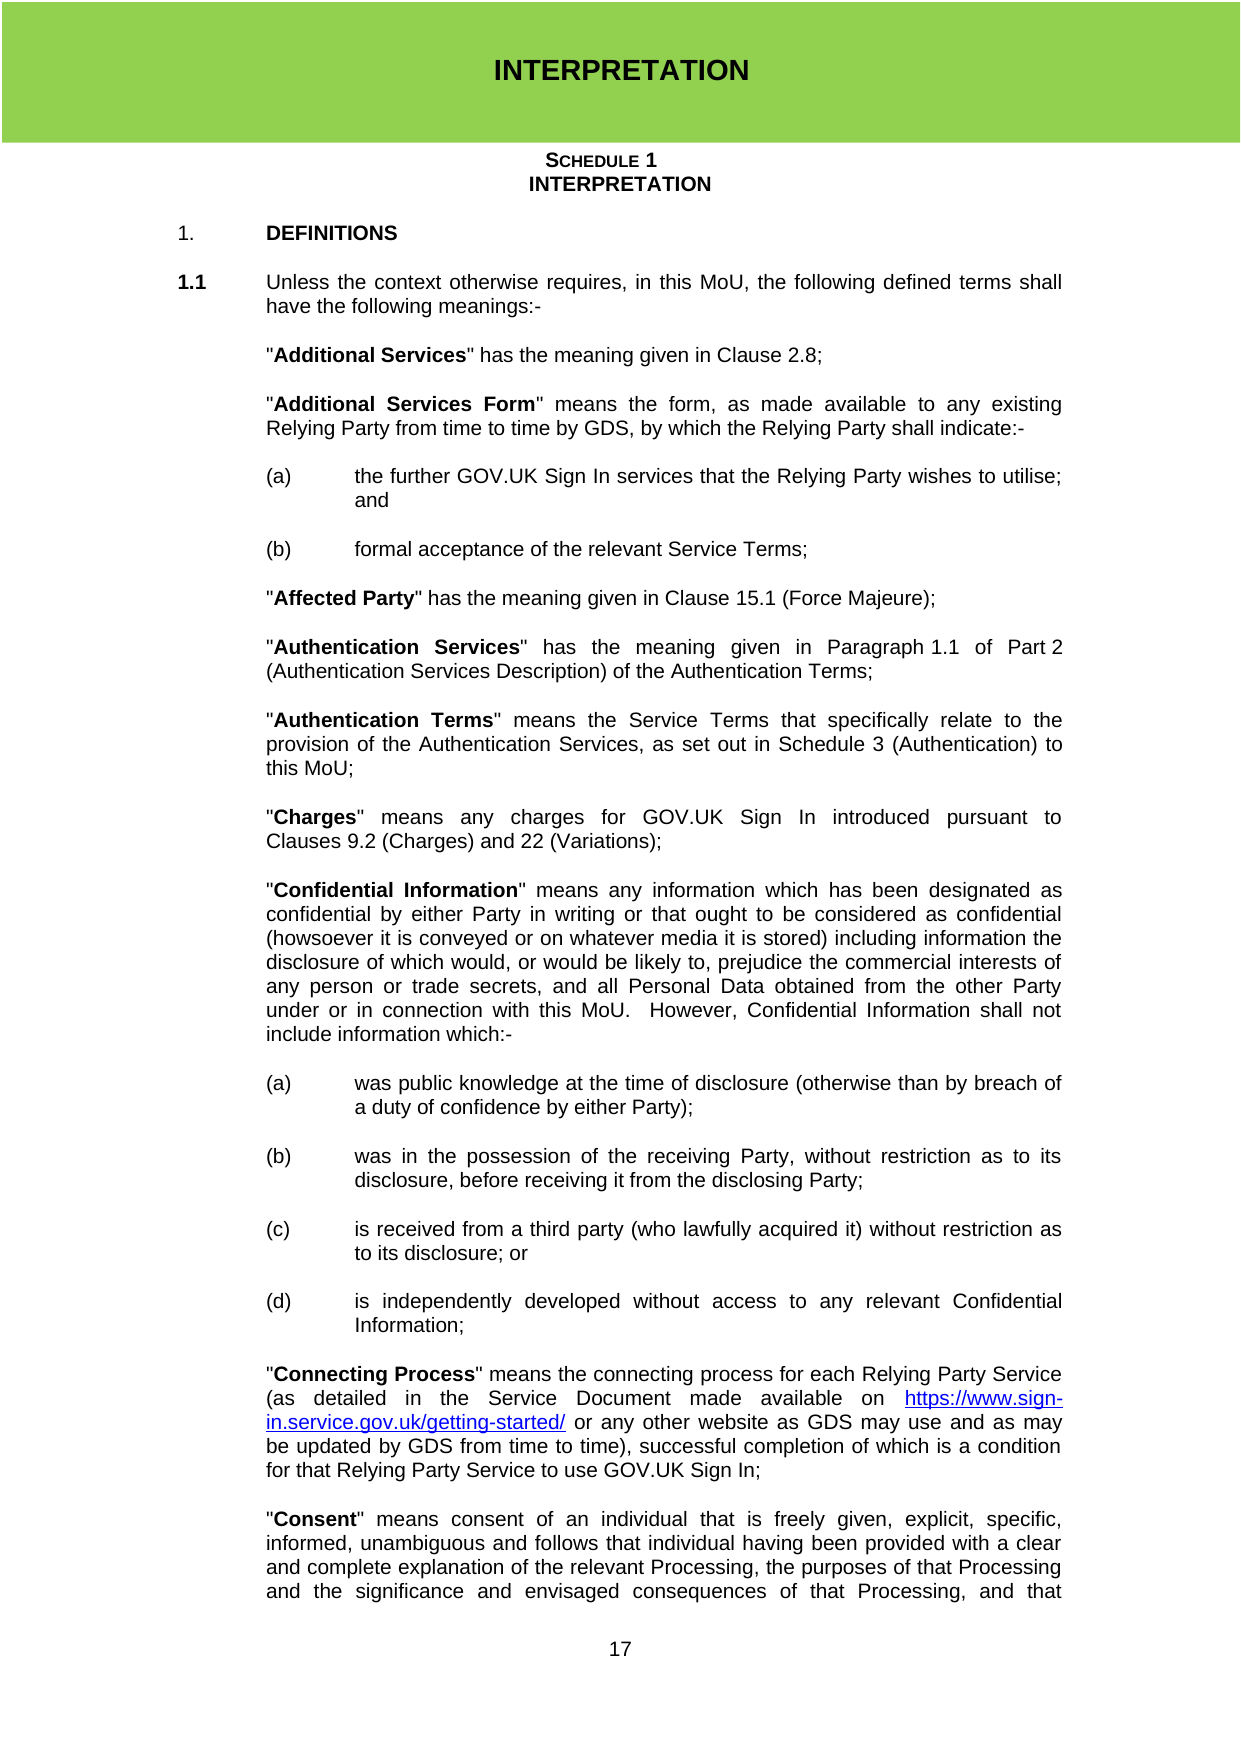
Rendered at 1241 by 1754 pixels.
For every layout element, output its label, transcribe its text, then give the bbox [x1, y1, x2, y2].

list is independently developed without access to any relevant Confidential Information; [266, 1289, 1063, 1337]
subtitle INTERPRETATION [177, 148, 1063, 196]
list was in the possession of the receiving Party, without restriction as to its disclosure, before receiving it from the disclosing Party; [266, 1143, 1063, 1191]
text "Additional Services" has the meaning given in Clause 2.8; [266, 342, 1063, 366]
text "Charges" means any charges for GOV.UK Sign In introduced pursuant to Clauses 9.2 (Charges) and 22 (Variations); [266, 805, 1063, 853]
text "Authentication Services" has the meaning given in Paragraph 1.1 of Part 2 (Authentication Services Description) of the Authentication Terms; [266, 635, 1063, 683]
text "Affected Party" has the meaning given in Clause 15.1 (Force Majeure); [266, 586, 1063, 610]
text "Connecting Process" means the connecting process for each Relying Party Service (as detailed in the Service Document made available on https://www.sign-in.service.gov.uk/getting-started/ or any other website as GDS may use and as may be updated by GDS from time to time), successful completion of which is a condition for that Relying Party Service to use GOV.UK Sign In; [266, 1362, 1063, 1482]
list the further GOV.UK Sign In services that the Relying Party wishes to utilise; and [266, 464, 1063, 512]
list Unless the context otherwise requires, in this MoU, the following defined terms shall have the following meanings:- [177, 269, 1063, 317]
list is received from a third party (who lawfully acquired it) without restriction as to its disclosure; or [266, 1216, 1063, 1264]
text "Consent" means consent of an individual that is freely given, explicit, specific, informed, unambiguous and follows that individual having been provided with a clear and complete explanation of the relevant Processing, the purposes of that Processing and the significance and envisaged consequences of that Processing, and that [266, 1507, 1063, 1603]
text "Additional Services Form" means the form, as made available to any existing Relying Party from time to time by GDS, by which the Relying Party shall indicate:- [266, 391, 1063, 439]
text "Confidential Information" means any information which has been designated as confidential by either Party in writing or that ought to be considered as confidential (howsoever it is conveyed or on whatever media it is stored) including information the disclosure of which would, or would be likely to, prejudice the commercial interests of any person or trade secrets, and all Personal Data obtained from the other Party under or in connection with this MoU. However, Confidential Information shall not include information which:- [266, 878, 1063, 1046]
text "Authentication Terms" means the Service Terms that specifically relate to the provision of the Authentication Services, as set out in Schedule 3 (Authentication) to this MoU; [266, 708, 1063, 780]
list formal acceptance of the relevant Service Terms; [266, 537, 1063, 561]
subtitle DEFINITIONS [177, 221, 1063, 244]
list was public knowledge at the time of disclosure (otherwise than by breach of a duty of confidence by either Party); [266, 1071, 1063, 1118]
